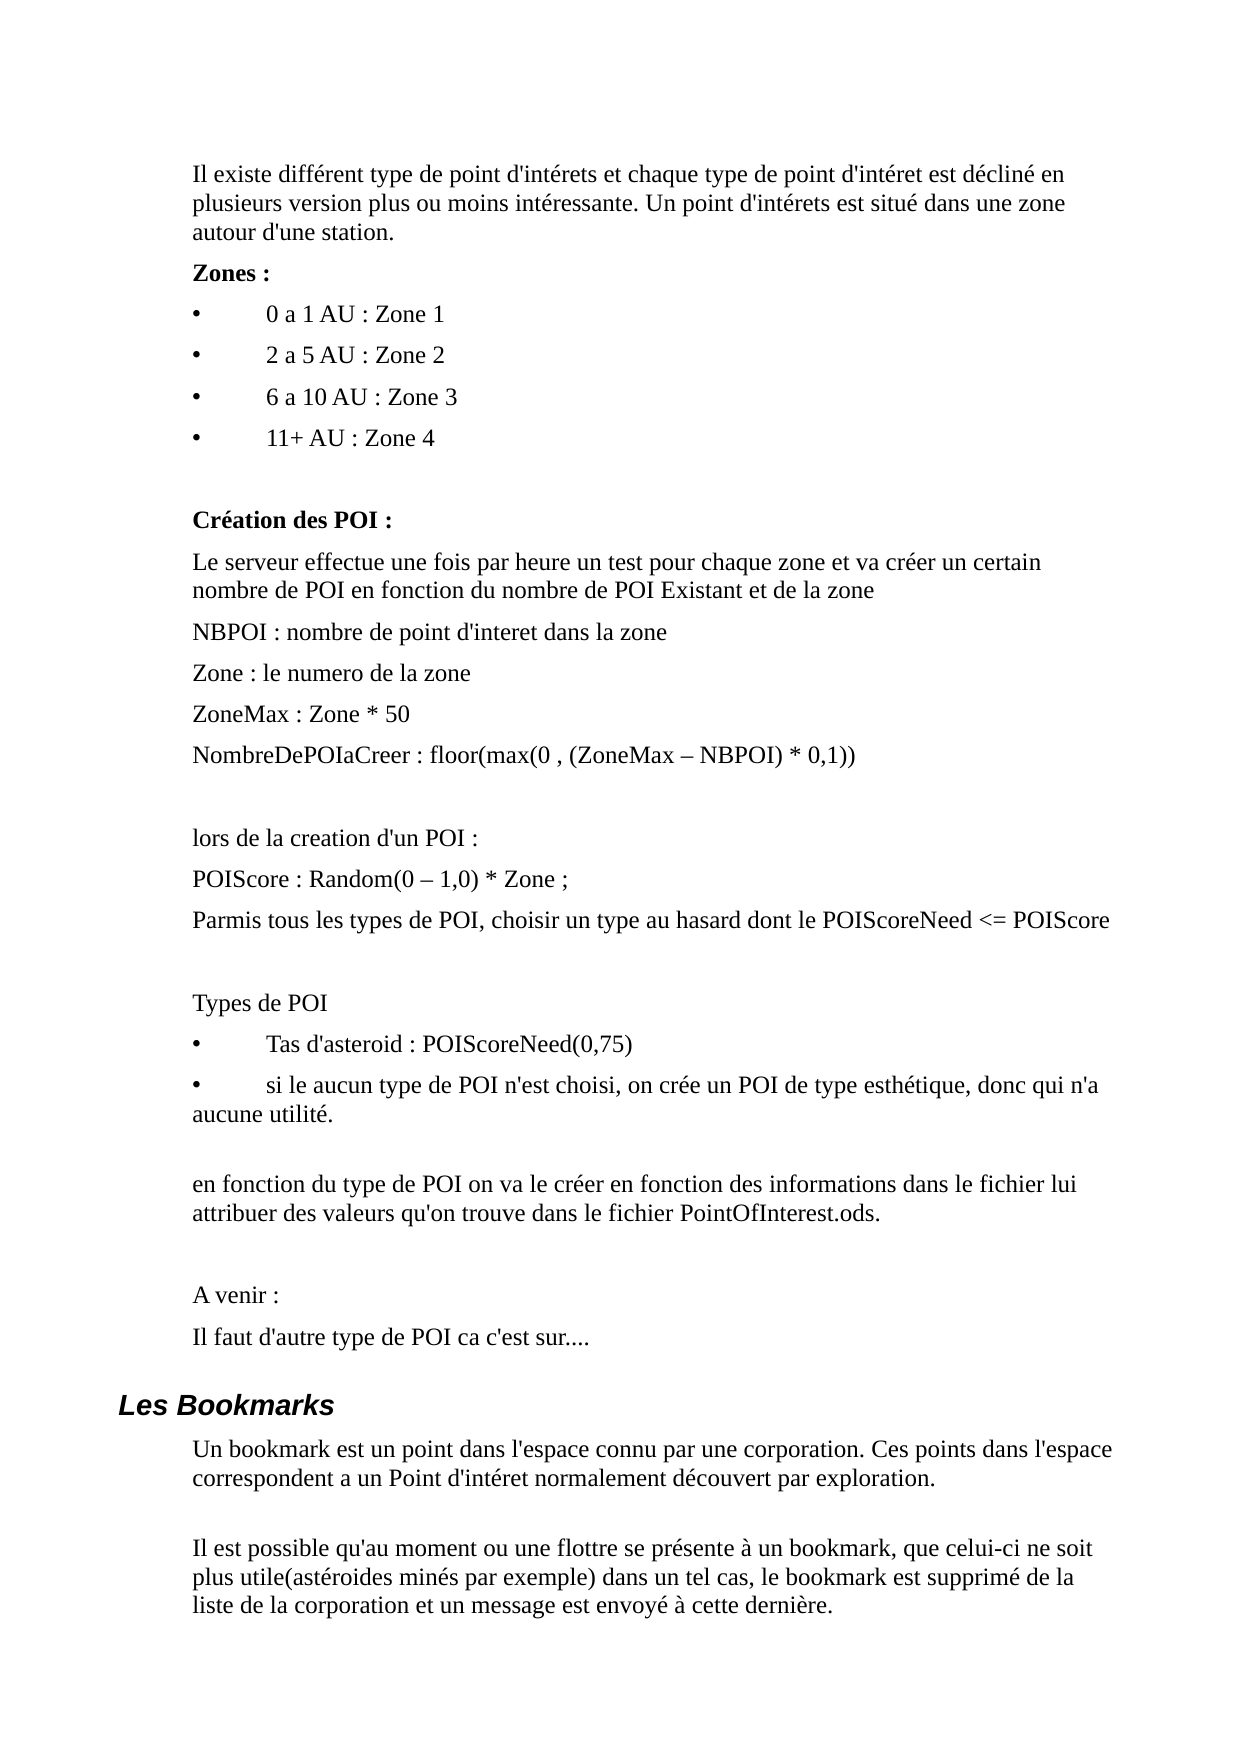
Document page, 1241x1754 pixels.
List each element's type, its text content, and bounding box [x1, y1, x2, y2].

text Parmis tous les types de POI, choisir un type au hasard dont le POIScoreNeed <= POIScore [192, 906, 1122, 934]
text POIScore : Random(0 – 1,0) * Zone ; [192, 864, 1122, 893]
list 6 a 10 AU : Zone 3 [192, 382, 1122, 411]
text Il existe différent type de point d'intérets et chaque type de point d'intéret est décliné en plusieurs version plus ou moins intéressante. Un point d'intérets est situé dans une zone autour d'une station. [192, 159, 1122, 246]
text A venir : [192, 1281, 1122, 1309]
list 0 a 1 AU : Zone 1 [192, 299, 1122, 328]
list 11+ AU : Zone 4 [192, 423, 1122, 452]
list Tas d'asteroid : POIScoreNeed(0,75) [192, 1029, 1122, 1058]
list si le aucun type de POI n'est choisi, on crée un POI de type esthétique, donc qui n'a aucune utilité. [192, 1071, 1122, 1128]
text ZoneMax : Zone * 50 [192, 699, 1122, 728]
text Il est possible qu'au moment ou une flottre se présente à un bookmark, que celui-ci ne soit plus utile(astéroides minés par exemple) dans un tel cas, le bookmark est supprimé de la liste de la corporation et un message est envoyé à cette dernière. [192, 1504, 1122, 1619]
text Zones : [192, 258, 1122, 287]
text Un bookmark est un point dans l'espace connu par une corporation. Ces points dans l'espace correspondent a un Point d'intéret normalement découvert par exploration. [192, 1434, 1122, 1492]
subtitle Les Bookmarks [118, 1388, 1122, 1422]
text Zone : le numero de la zone [192, 658, 1122, 687]
text NBPOI : nombre de point d'interet dans la zone [192, 617, 1122, 646]
text Création des POI : [192, 506, 1122, 534]
text NombreDePOIaCreer : floor(max(0 , (ZoneMax – NBPOI) * 0,1)) [192, 741, 1122, 769]
text lors de la creation d'un POI : [192, 823, 1122, 852]
list 2 a 5 AU : Zone 2 [192, 341, 1122, 369]
text Types de POI [192, 988, 1122, 1017]
text en fonction du type de POI on va le créer en fonction des informations dans le fichier lui attribuer des valeurs qu'on trouve dans le fichier PointOfInterest.ods. [192, 1141, 1122, 1227]
text Il faut d'autre type de POI ca c'est sur.... [192, 1322, 1122, 1351]
text Le serveur effectue une fois par heure un test pour chaque zone et va créer un certain nombre de POI en fonction du nombre de POI Existant et de la zone [192, 547, 1122, 604]
